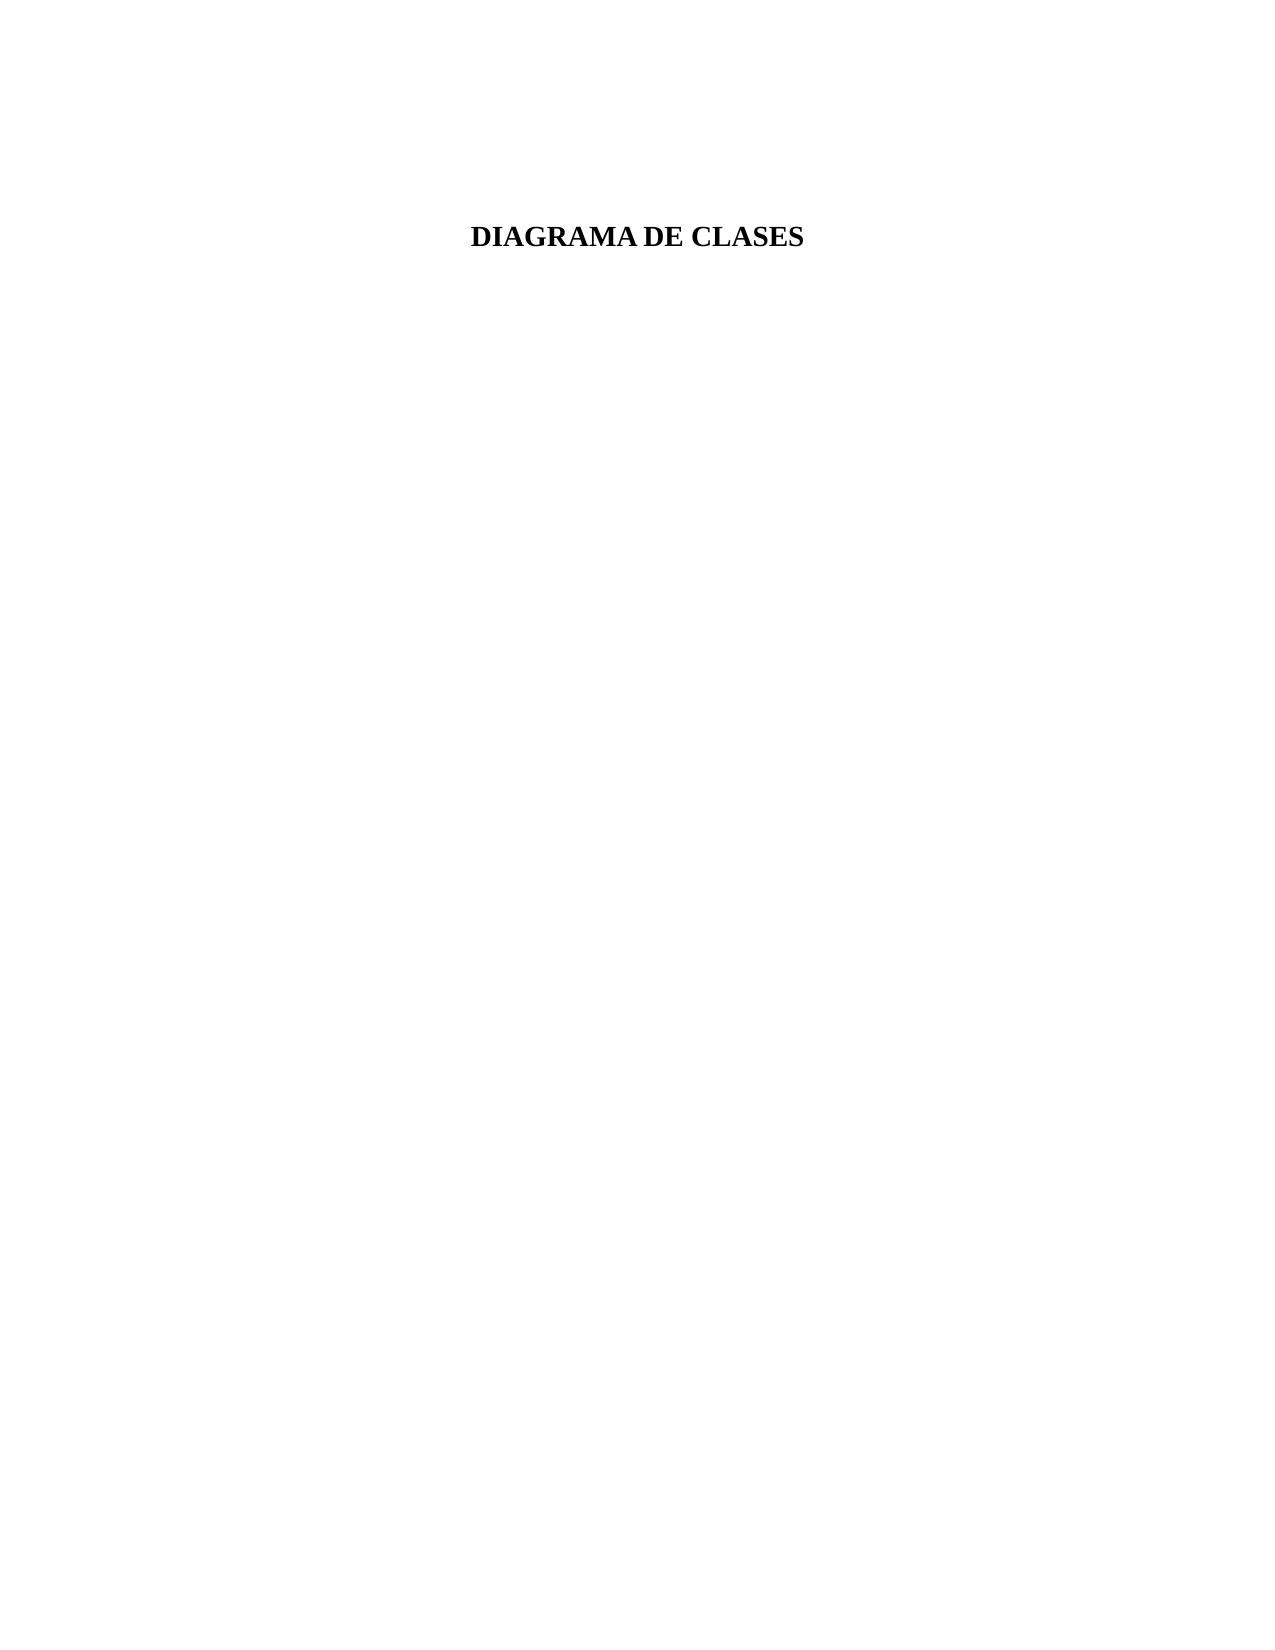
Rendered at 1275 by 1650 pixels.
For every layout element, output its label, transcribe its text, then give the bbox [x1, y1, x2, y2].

text DIAGRAMA DE CLASES [118, 219, 1157, 252]
